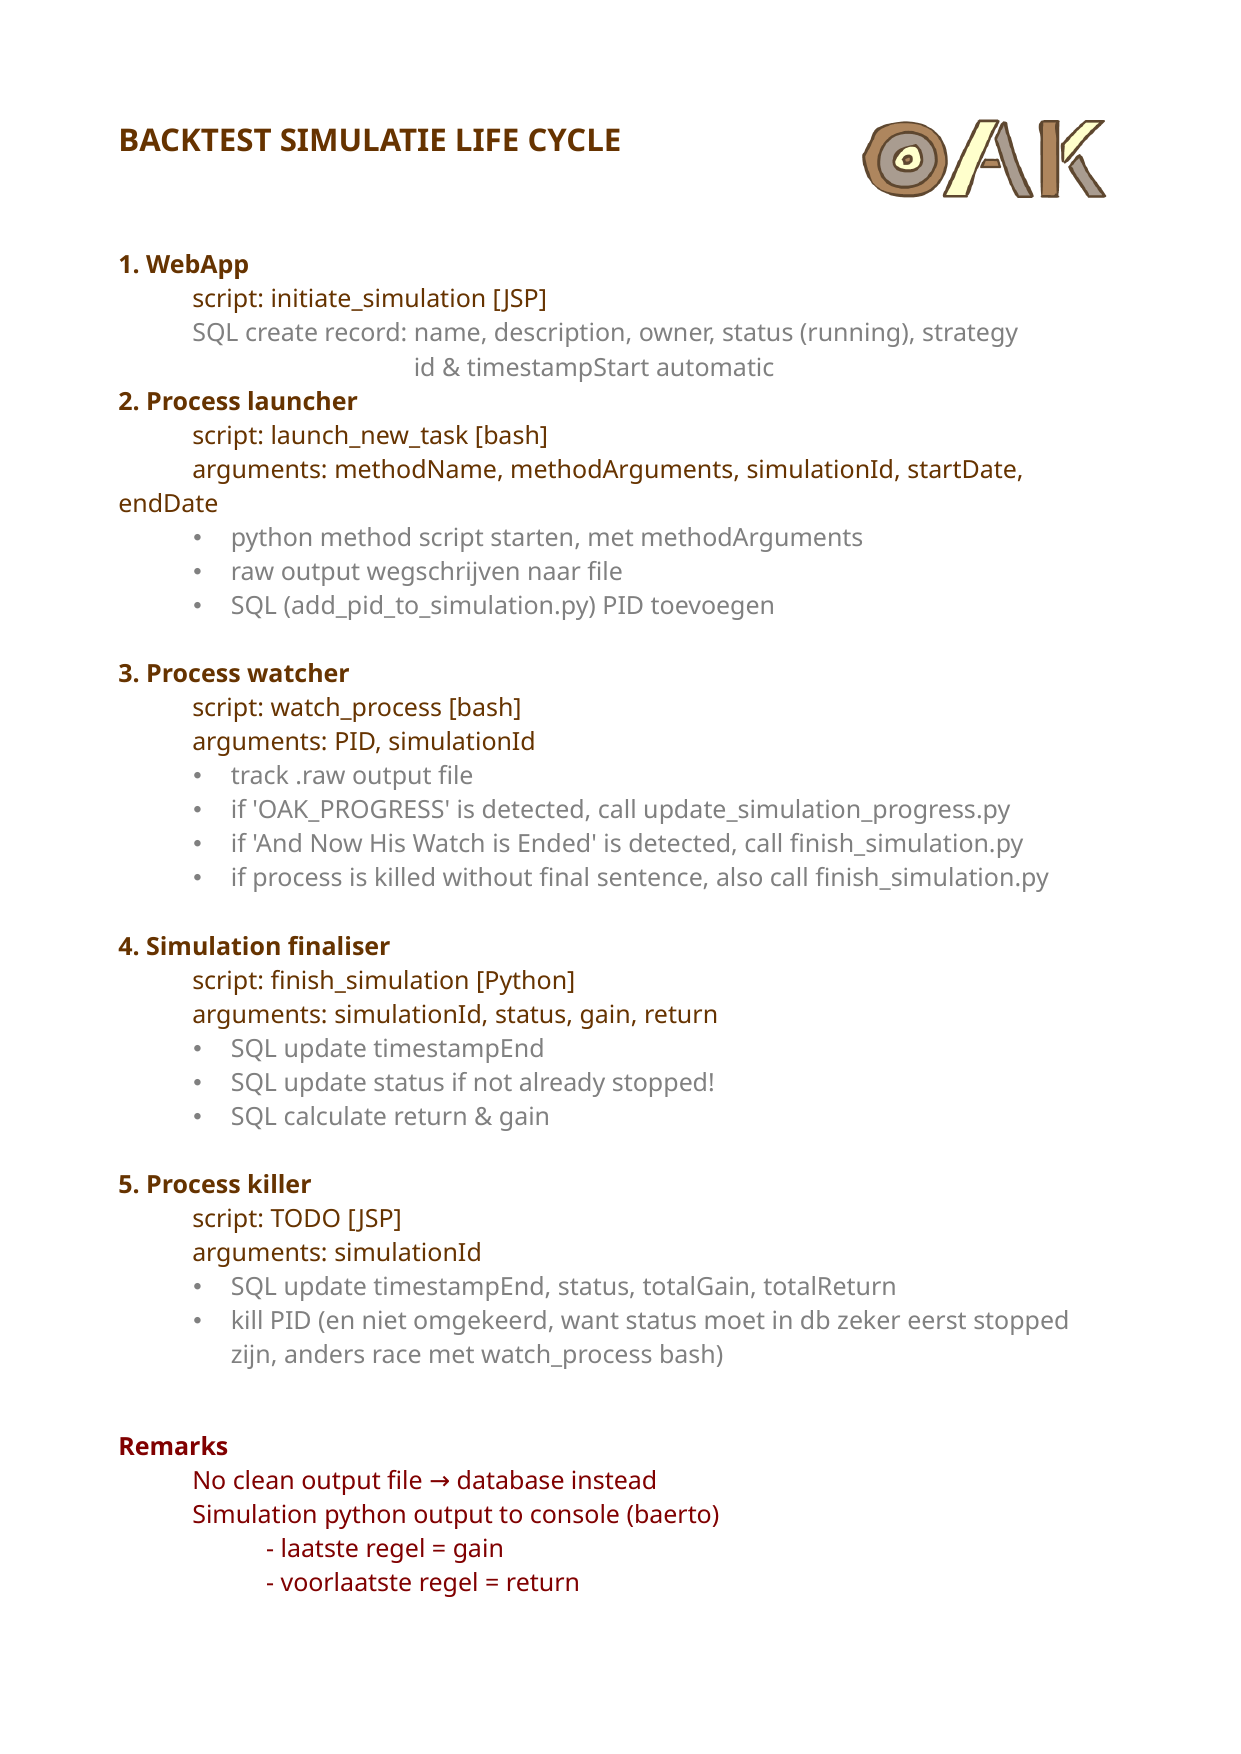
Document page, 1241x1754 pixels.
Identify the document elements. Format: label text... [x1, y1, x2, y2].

list if 'And Now His Watch is Ended' is detected, call finish_simulation.py [193, 826, 1122, 860]
text 5. Process killer [118, 1167, 1122, 1201]
list raw output wegschrijven naar file [193, 553, 1122, 588]
list kill PID (en niet omgekeerd, want status moet in db zeker eerst stopped zijn, anders race met watch_process bash) [193, 1303, 1122, 1371]
list SQL update status if not already stopped! [193, 1064, 1122, 1098]
text script: TODO [JSP] [118, 1201, 1122, 1235]
text arguments: simulationId [118, 1235, 1122, 1269]
list SQL (add_pid_to_simulation.py) PID toevoegen [193, 588, 1122, 622]
text script: initiate_simulation [JSP] [118, 281, 1122, 315]
list SQL update timestampEnd [193, 1030, 1122, 1064]
list SQL update timestampEnd, status, totalGain, totalReturn [193, 1269, 1122, 1303]
text id & timestampStart automatic [118, 349, 1122, 383]
text arguments: PID, simulationId [118, 724, 1122, 758]
text arguments: simulationId, status, gain, return [118, 996, 1122, 1030]
list if process is killed without final sentence, also call finish_simulation.py [193, 860, 1122, 894]
text - voorlaatste regel = return [118, 1565, 1122, 1599]
text SQL create record: name, description, owner, status (running), strategy [118, 315, 1122, 349]
list track .raw output file [193, 758, 1122, 792]
text Remarks [118, 1428, 1122, 1463]
text BACKTEST SIMULATIE LIFE CYCLE [118, 118, 845, 161]
list if 'OAK_PROGRESS' is detected, call update_simulation_progress.py [193, 792, 1122, 826]
text arguments: methodName, methodArguments, simulationId, startDate, endDate [118, 451, 1122, 519]
text - laatste regel = gain [118, 1531, 1122, 1565]
text script: launch_new_task [bash] [118, 417, 1122, 451]
text Simulation python output to console (baerto) [118, 1497, 1122, 1531]
picture [845, 89, 1134, 226]
text script: watch_process [bash] [118, 690, 1122, 724]
text 3. Process watcher [118, 656, 1122, 690]
text 1. WebApp [118, 247, 1122, 281]
text No clean output file → database instead [118, 1463, 1122, 1497]
text script: finish_simulation [Python] [118, 962, 1122, 996]
text 2. Process launcher [118, 383, 1122, 417]
text 4. Simulation finaliser [118, 928, 1122, 962]
list python method script starten, met methodArguments [193, 519, 1122, 553]
list SQL calculate return & gain [193, 1098, 1122, 1133]
